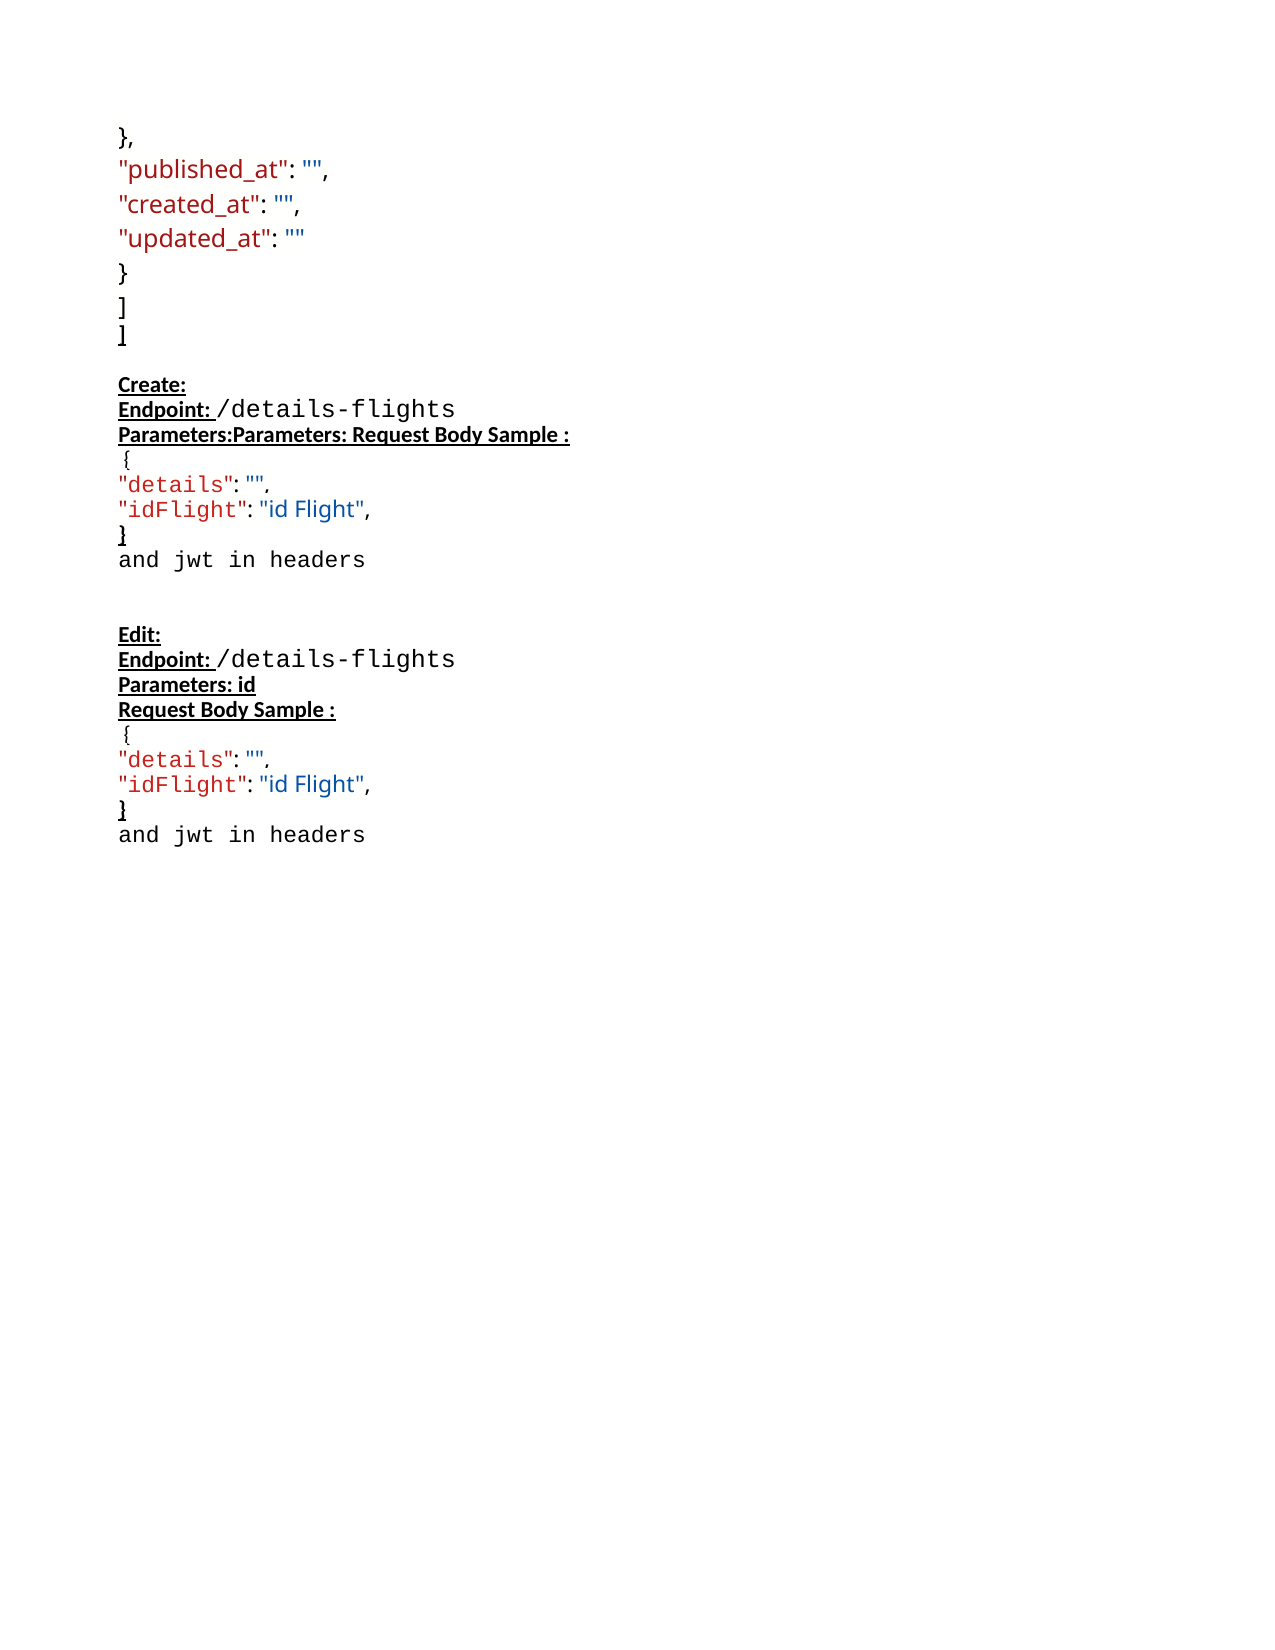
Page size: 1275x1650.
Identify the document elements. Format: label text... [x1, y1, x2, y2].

text and jwt in headers [118, 822, 1157, 847]
text Request Body Sample : [118, 697, 1157, 722]
text "idFlight": "id Flight", [118, 772, 1157, 797]
text } [118, 254, 1157, 288]
text Create: [118, 372, 1157, 397]
text Parameters:Parameters: Request Body Sample : [118, 422, 1157, 447]
text Parameters: id [118, 672, 1157, 697]
text { [118, 722, 1157, 747]
text ] [118, 322, 1157, 347]
text { [118, 447, 1157, 472]
text "details": "", [118, 472, 1157, 497]
text } [118, 522, 1157, 547]
text } [118, 797, 1157, 822]
text and jwt in headers [118, 547, 1157, 572]
text "idFlight": "id Flight", [118, 497, 1157, 522]
text ] [118, 288, 1157, 322]
text "updated_at": "" [118, 220, 1157, 254]
text }, [118, 118, 1157, 152]
text Endpoint: /details-flights [118, 397, 1157, 422]
text Edit: [118, 622, 1157, 647]
text "published_at": "", [118, 152, 1157, 186]
text "details": "", [118, 747, 1157, 772]
text Endpoint: /details-flights [118, 647, 1157, 672]
text "created_at": "", [118, 186, 1157, 220]
